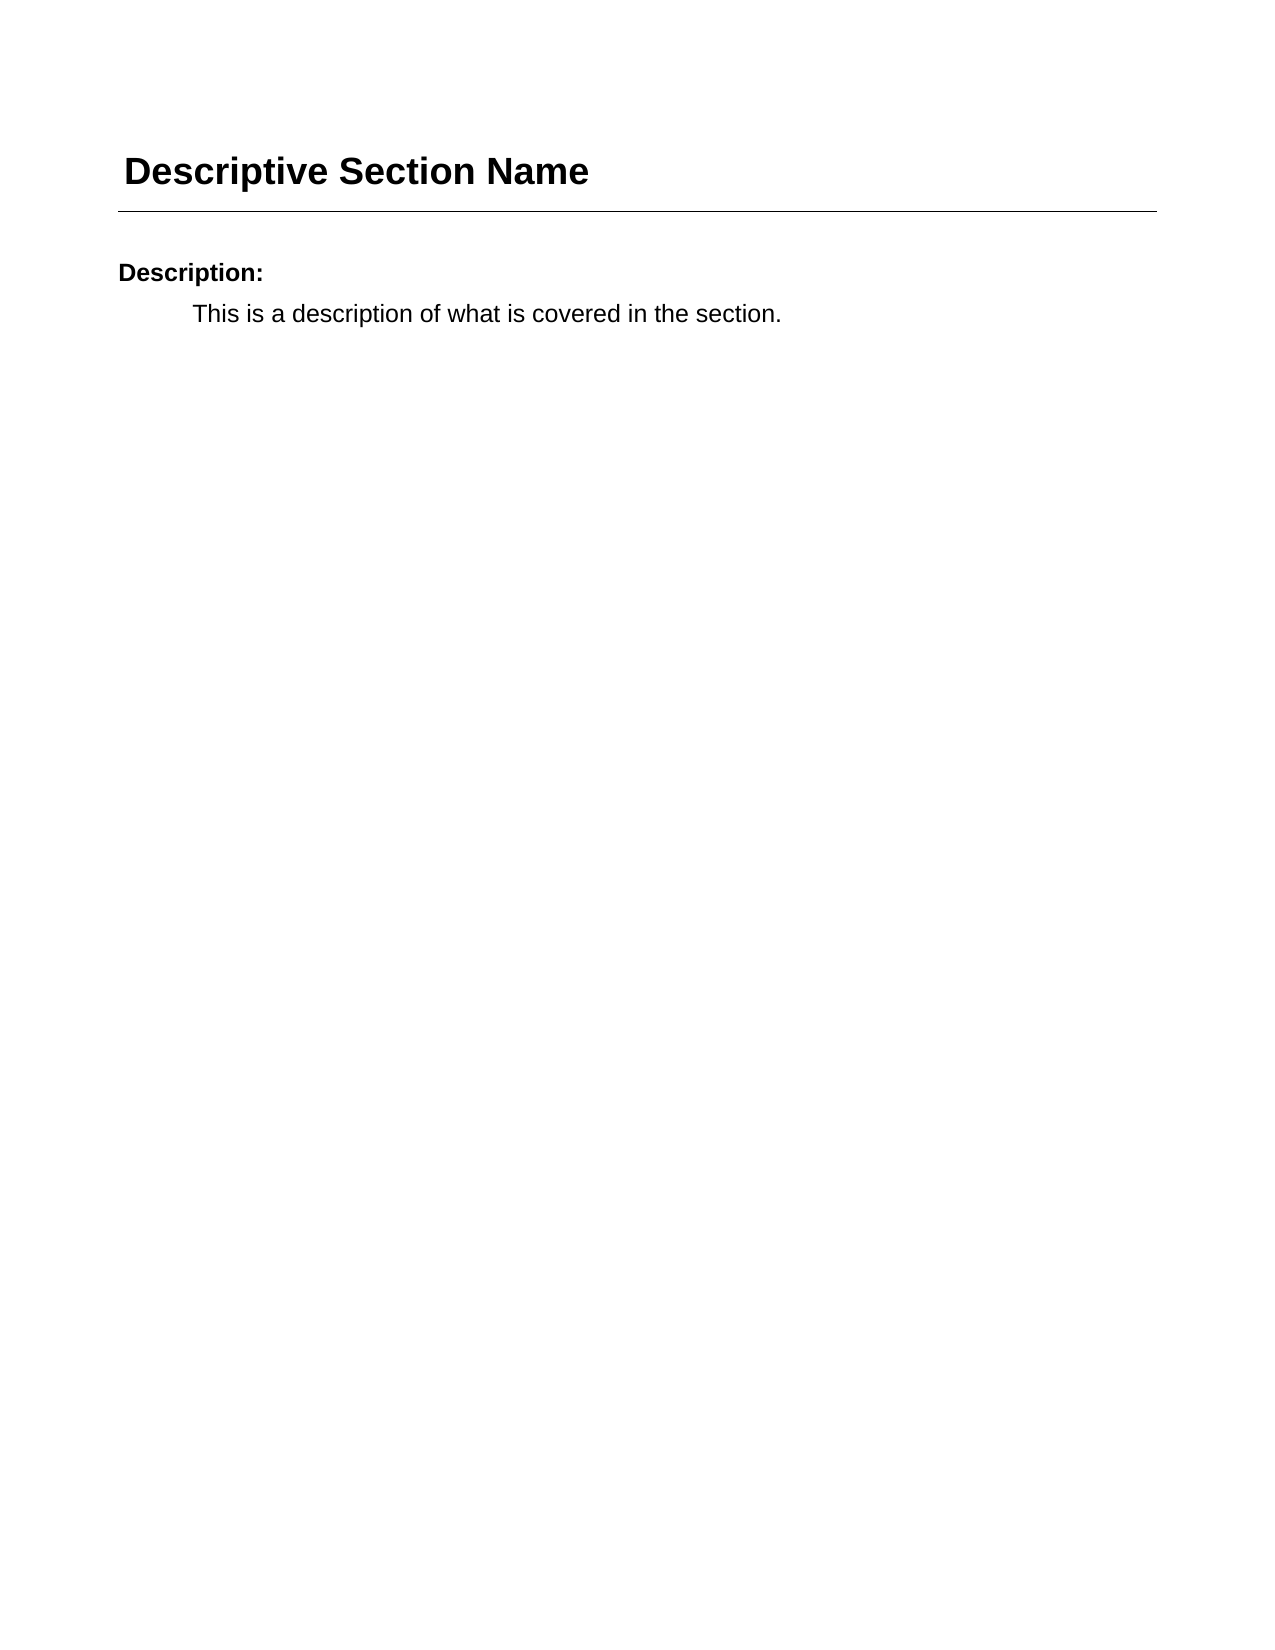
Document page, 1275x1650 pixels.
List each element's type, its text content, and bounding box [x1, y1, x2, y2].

text Description: [118, 258, 1157, 286]
table_header Descriptive Section Name [118, 118, 1157, 211]
text This is a description of what is covered in the section. [192, 298, 1157, 327]
